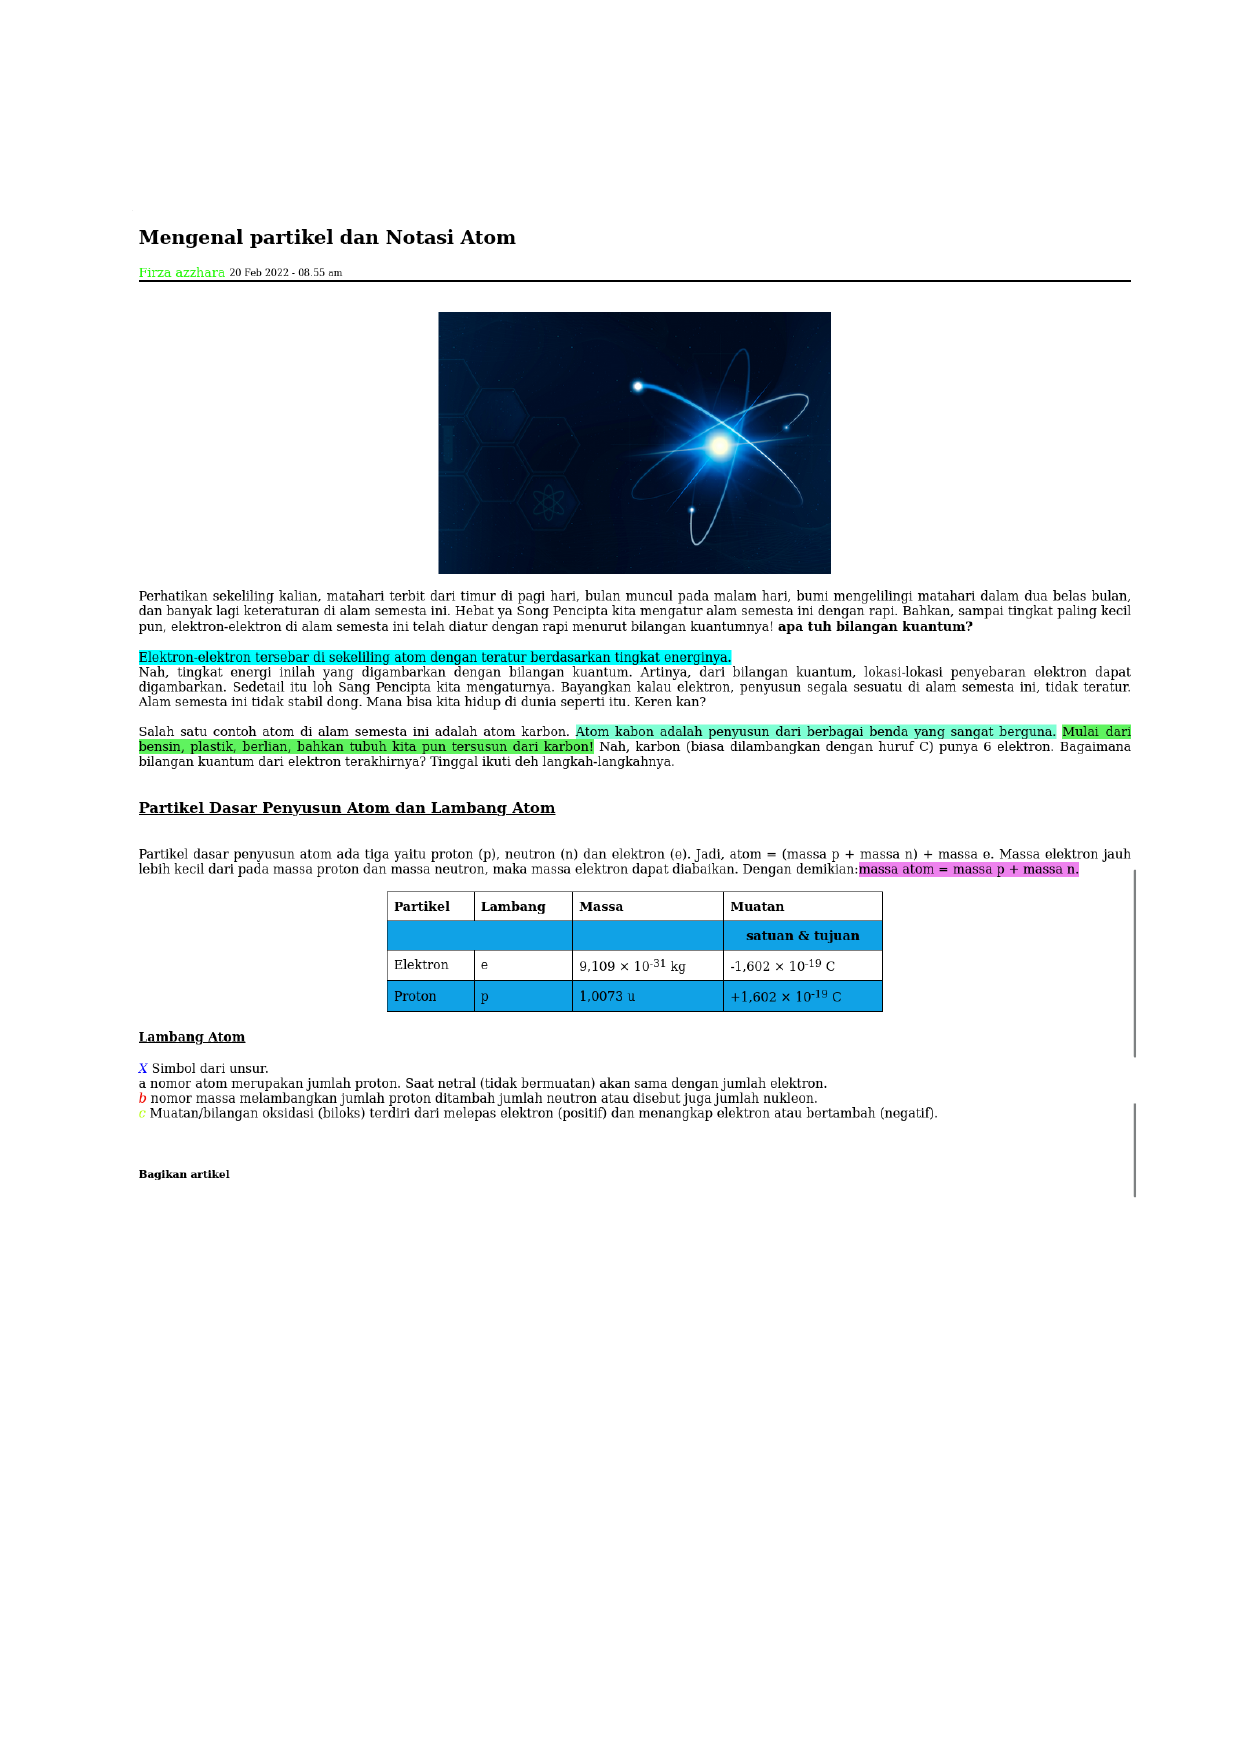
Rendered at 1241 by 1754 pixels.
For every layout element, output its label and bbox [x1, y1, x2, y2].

picture [132, 210, 1137, 1198]
